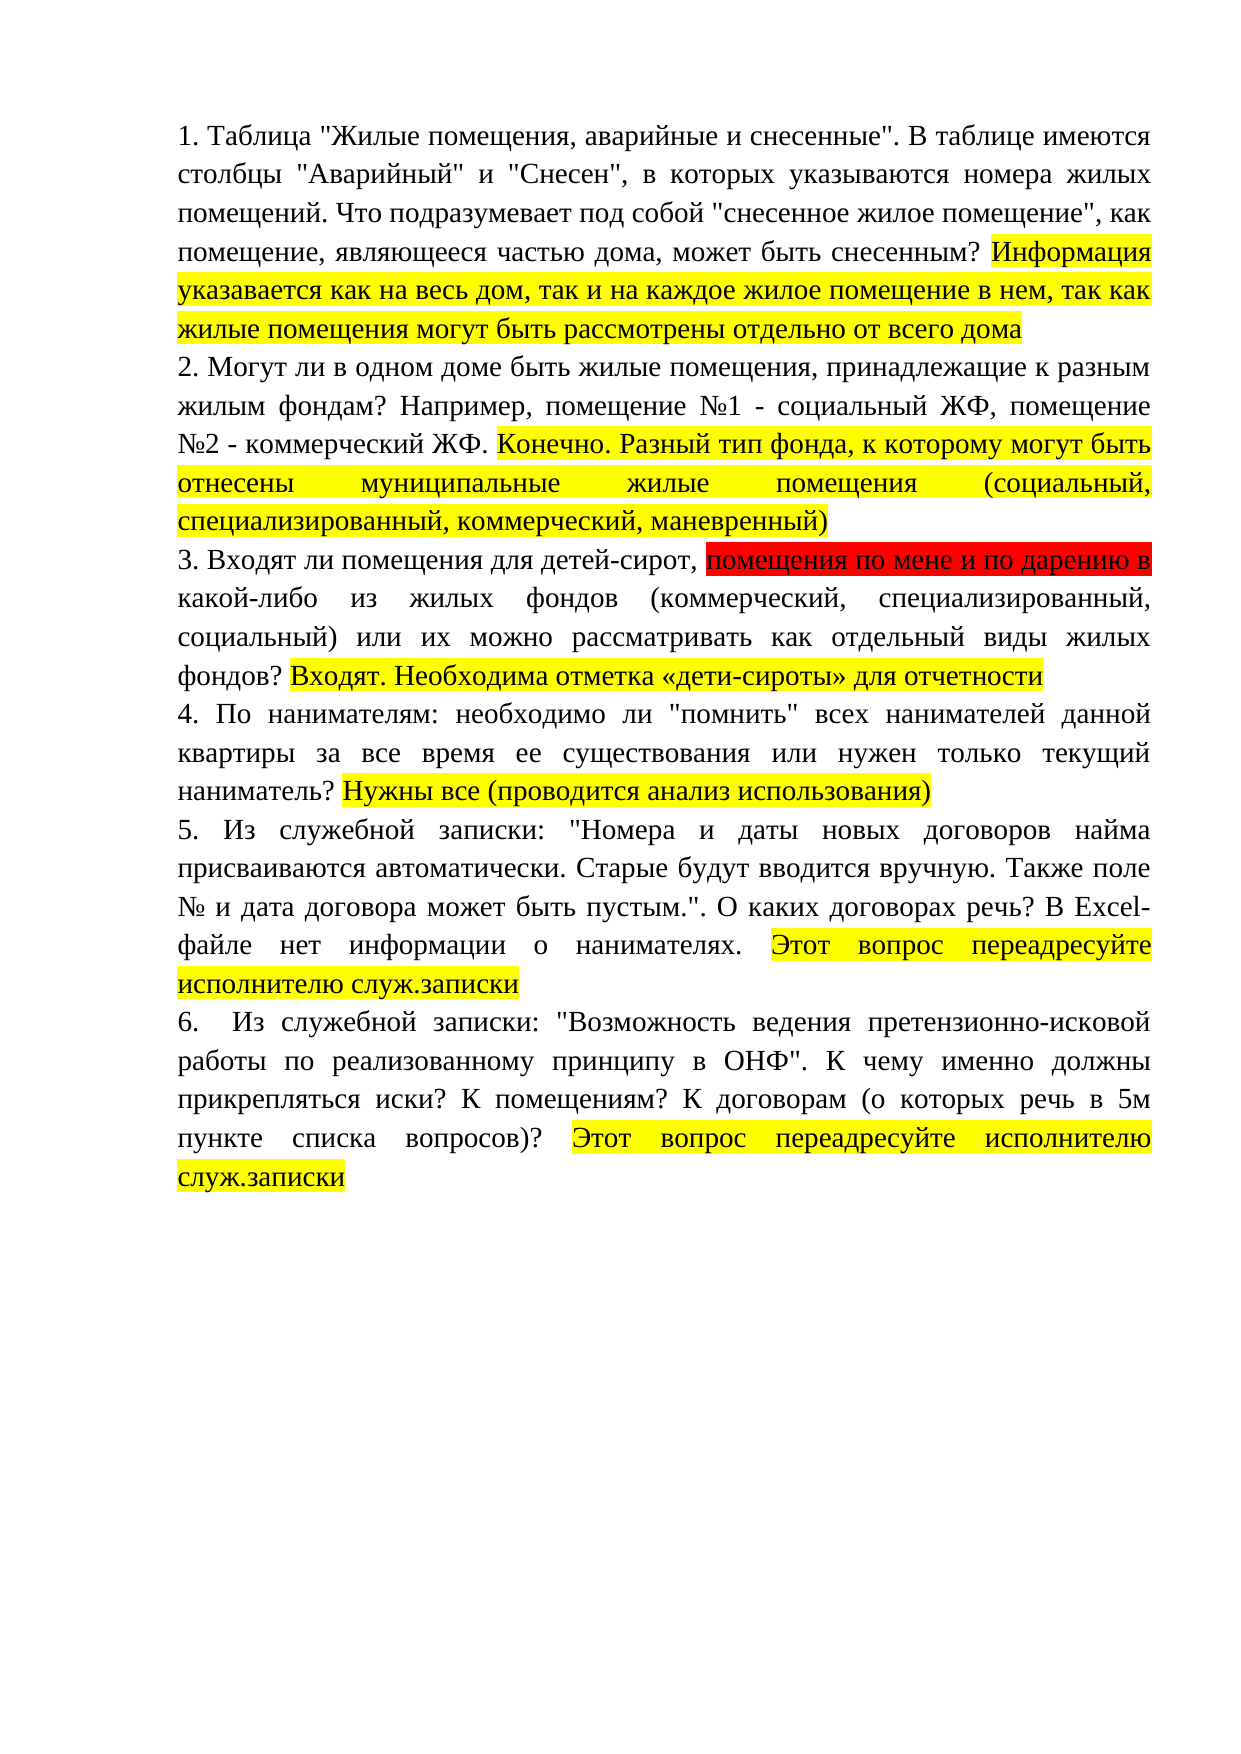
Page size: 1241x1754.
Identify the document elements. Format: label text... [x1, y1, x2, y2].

text 3. Входят ли помещения для детей-сирот, помещения по мене и по дарению в какой-либо из жилых фондов (коммерческий, специализированный, социальный) или их можно рассматривать как отдельный виды жилых фондов? Входят. Необходима отметка «дети-сироты» для отчетности [177, 542, 1152, 691]
text 6. Из служебной записки: "Возможность ведения претензионно-исковой работы по реализованному принципу в ОНФ". К чему именно должны прикрепляться иски? К помещениям? К договорам (о которых речь в 5м пункте списка вопросов)? Этот вопрос переадресуйте исполнителю служ.записки [177, 1004, 1152, 1192]
text 2. Могут ли в одном доме быть жилые помещения, принадлежащие к разным жилым фондам? Например, помещение №1 - социальный ЖФ, помещение №2 - коммерческий ЖФ. Конечно. Разный тип фонда, к которому могут быть отнесены муниципальные жилые помещения (социальный, специализированный, коммерческий, маневренный) [177, 349, 1152, 537]
text 1. Таблица "Жилые помещения, аварийные и снесенные". В таблице имеются столбцы "Аварийный" и "Снесен", в которых указываются номера жилых помещений. Что подразумевает под собой "снесенное жилое помещение", как помещение, являющееся частью дома, может быть снесенным? Информация указавается как на весь дом, так и на каждое жилое помещение в нем, так как жилые помещения могут быть рассмотрены отдельно от всего дома [177, 118, 1152, 344]
text 4. По нанимателям: необходимо ли "помнить" всех нанимателей данной квартиры за все время ее существования или нужен только текущий наниматель? Нужны все (проводится анализ использования) [177, 696, 1152, 807]
text 5. Из служебной записки: "Номера и даты новых договоров найма присваиваются автоматически. Старые будут вводится вручную. Также поле № и дата договора может быть пустым.". О каких договорах речь? В Excel-файле нет информации о нанимателях. Этот вопрос переадресуйте исполнителю служ.записки [177, 812, 1152, 999]
